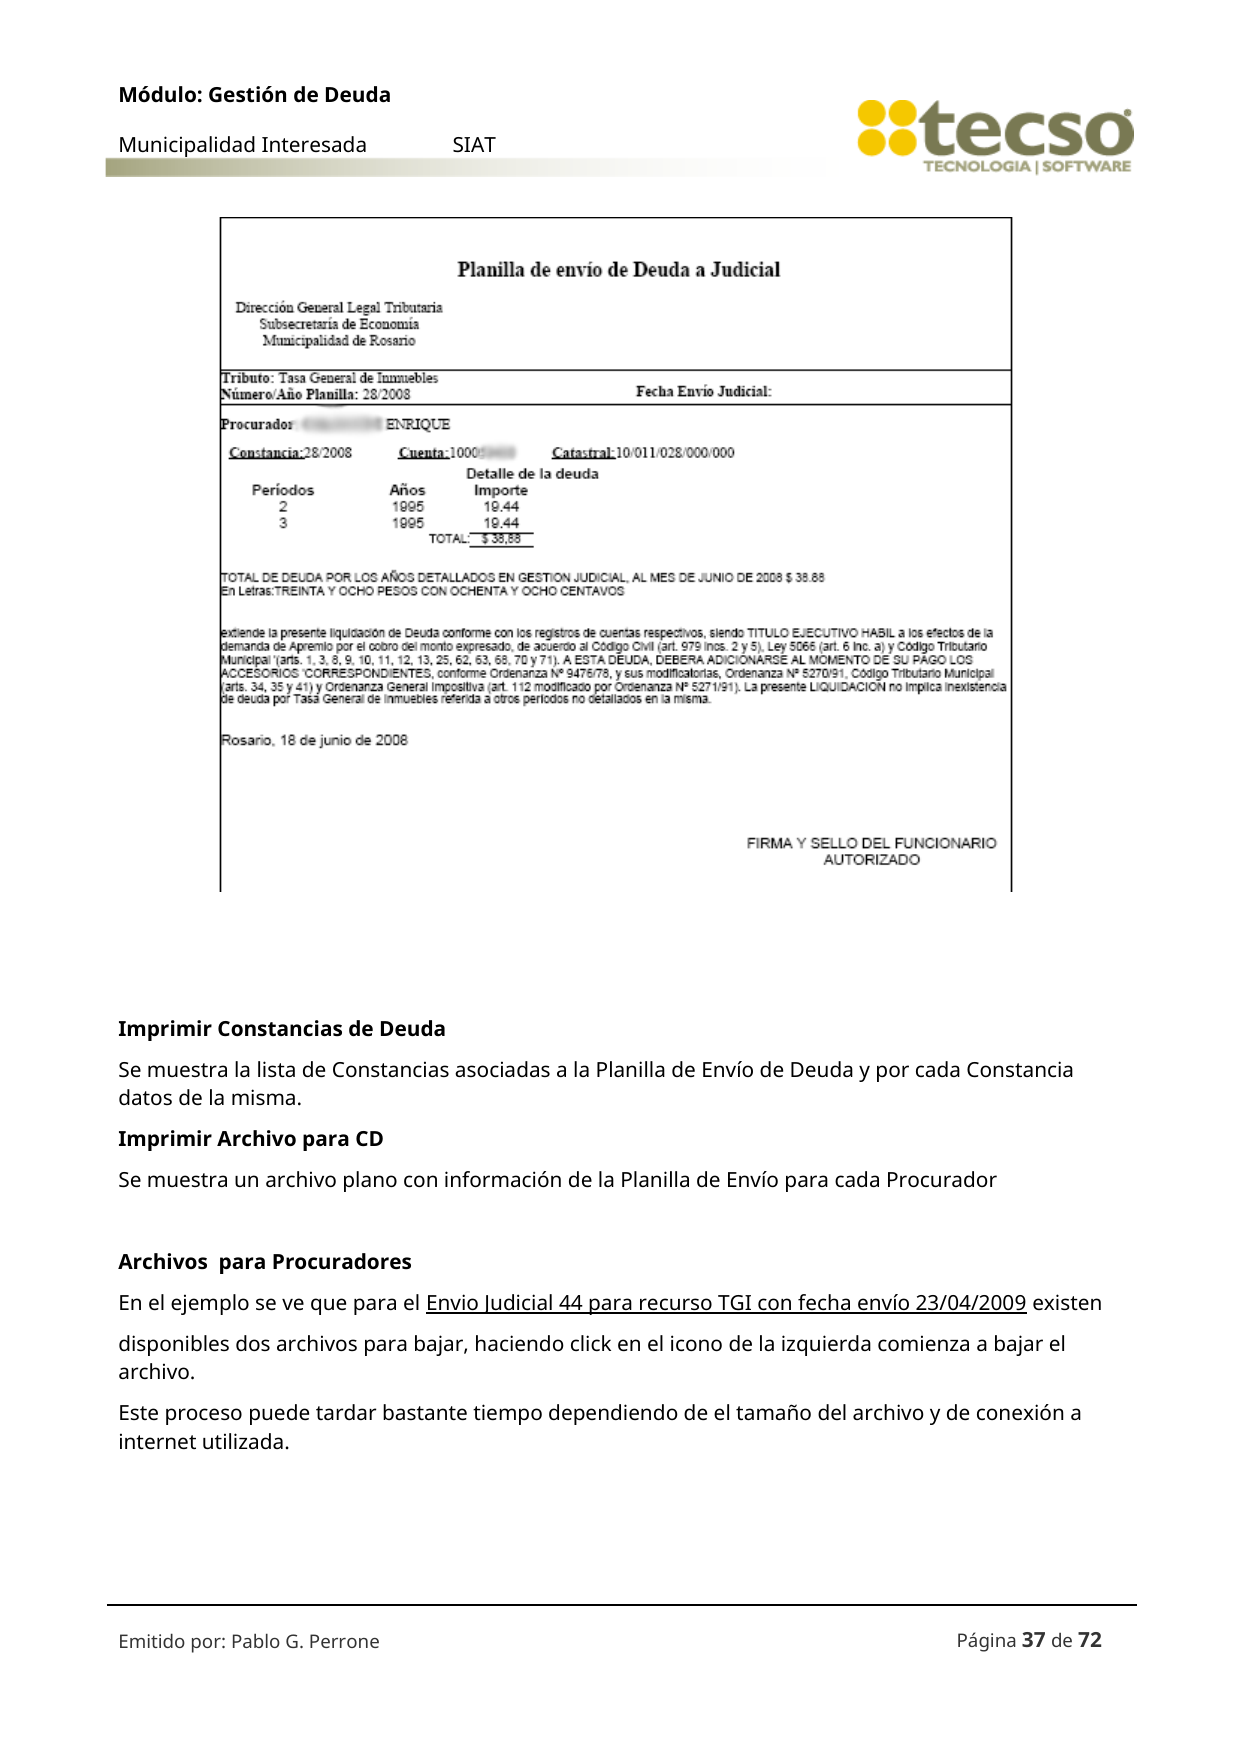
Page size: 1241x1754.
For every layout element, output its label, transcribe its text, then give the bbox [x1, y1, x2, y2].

text En el ejemplo se ve que para el Envio Judicial 44 para recurso TGI con fecha envío 23/04/2009 existen [118, 1288, 1122, 1317]
text Se muestra un archivo plano con información de la Planilla de Envío para cada Procurador [118, 1165, 1122, 1194]
text Imprimir Constancias de Deuda [118, 1014, 1122, 1042]
text Se muestra la lista de Constancias asociadas a la Planilla de Envío de Deuda y por cada Constancia datos de la misma. [118, 1055, 1122, 1112]
picture [105, 100, 1134, 177]
text disponibles dos archivos para bajar, haciendo click en el icono de la izquierda comienza a bajar el archivo. [118, 1329, 1122, 1386]
text Imprimir Archivo para CD [118, 1124, 1122, 1153]
text Este proceso puede tardar bastante tiempo dependiendo de el tamaño del archivo y de conexión a internet utilizada. [118, 1398, 1122, 1455]
picture [217, 217, 1023, 892]
text Archivos para Procuradores [118, 1247, 1122, 1276]
